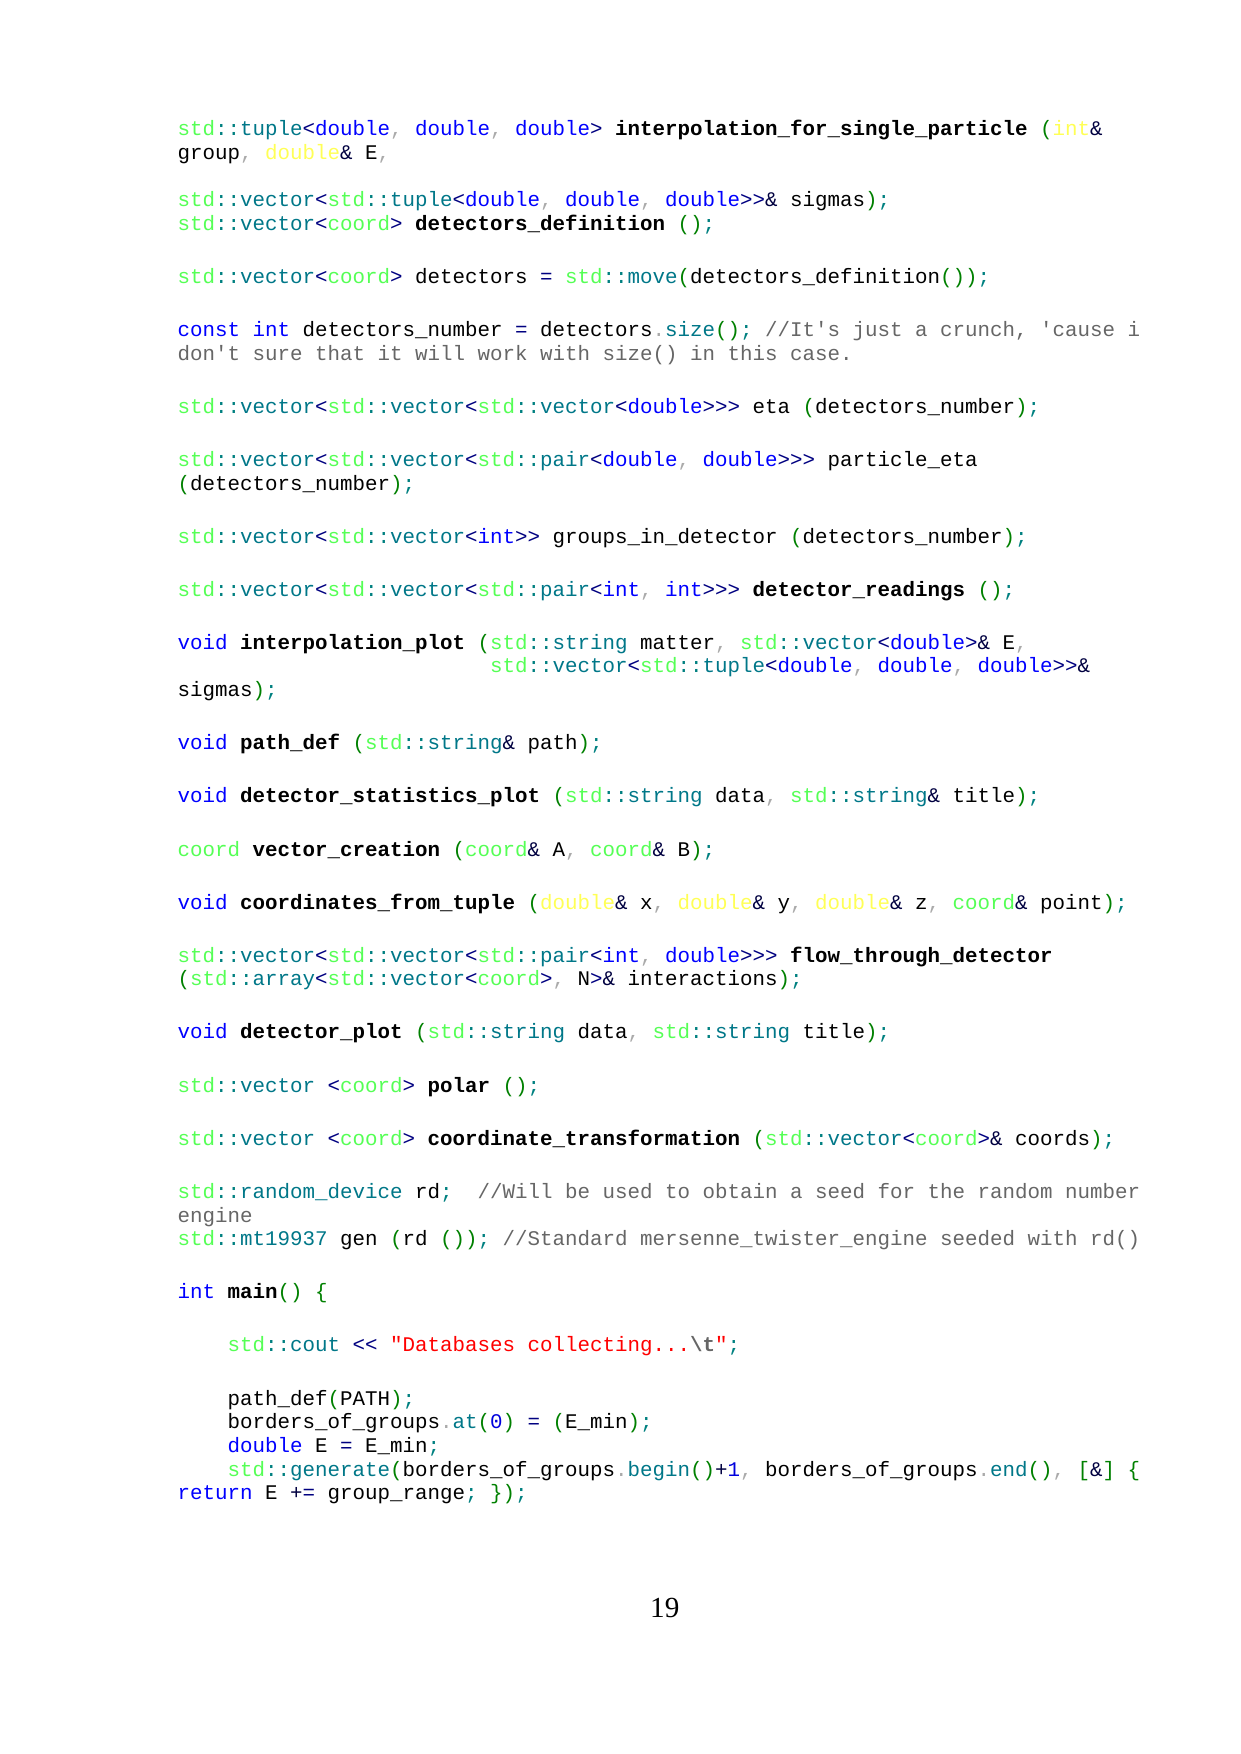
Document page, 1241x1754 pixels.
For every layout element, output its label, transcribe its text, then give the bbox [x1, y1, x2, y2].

text const int detectors_number = detectors.size(); //It's just a crunch, 'cause i don't sure that it will work with size() in this case. [177, 319, 1152, 366]
text void coordinates_from_tuple (double& x, double& y, double& z, coord& point); [177, 892, 1152, 915]
text std::tuple<double, double, double> interpolation_for_single_particle (int& group, double& E, [177, 118, 1152, 165]
text std::vector <coord> coordinate_transformation (std::vector<coord>& coords); [177, 1128, 1152, 1151]
text int main() { [177, 1281, 1152, 1305]
text path_def(PATH); [177, 1388, 1152, 1411]
text void detector_plot (std::string data, std::string title); [177, 1022, 1152, 1045]
text std::vector<std::vector<std::vector<double>>> eta (detectors_number); [177, 396, 1152, 419]
text std::vector<std::tuple<double, double, double>>& sigmas); [177, 165, 1152, 213]
text std::mt19937 gen (rd ()); //Standard mersenne_twister_engine seeded with rd() [177, 1228, 1152, 1252]
text std::vector<std::vector<std::pair<int, double>>> flow_through_detector (std::array<std::vector<coord>, N>& interactions); [177, 945, 1152, 992]
text std::vector<coord> detectors_definition (); [177, 213, 1152, 236]
text double E = E_min; [177, 1435, 1152, 1458]
text void detector_statistics_plot (std::string data, std::string& title); [177, 785, 1152, 809]
text std::vector<std::vector<std::pair<int, int>>> detector_readings (); [177, 579, 1152, 602]
text std::random_device rd; //Will be used to obtain a seed for the random number engine [177, 1181, 1152, 1228]
text std::generate(borders_of_groups.begin()+1, borders_of_groups.end(), [&] { return E += group_range; }); [177, 1458, 1152, 1506]
text void interpolation_plot (std::string matter, std::vector<double>& E, [177, 632, 1152, 656]
text std::vector <coord> polar (); [177, 1075, 1152, 1098]
text std::vector<std::vector<std::pair<double, double>>> particle_eta (detectors_number); [177, 449, 1152, 496]
text void path_def (std::string& path); [177, 732, 1152, 756]
text std::vector<std::vector<int>> groups_in_detector (detectors_number); [177, 526, 1152, 549]
text borders_of_groups.at(0) = (E_min); [177, 1411, 1152, 1435]
text std::vector<coord> detectors = std::move(detectors_definition()); [177, 266, 1152, 289]
text std::cout << "Databases collecting...\t"; [177, 1334, 1152, 1358]
text std::vector<std::tuple<double, double, double>>& sigmas); [177, 656, 1152, 703]
text coord vector_creation (coord& A, coord& B); [177, 838, 1152, 862]
